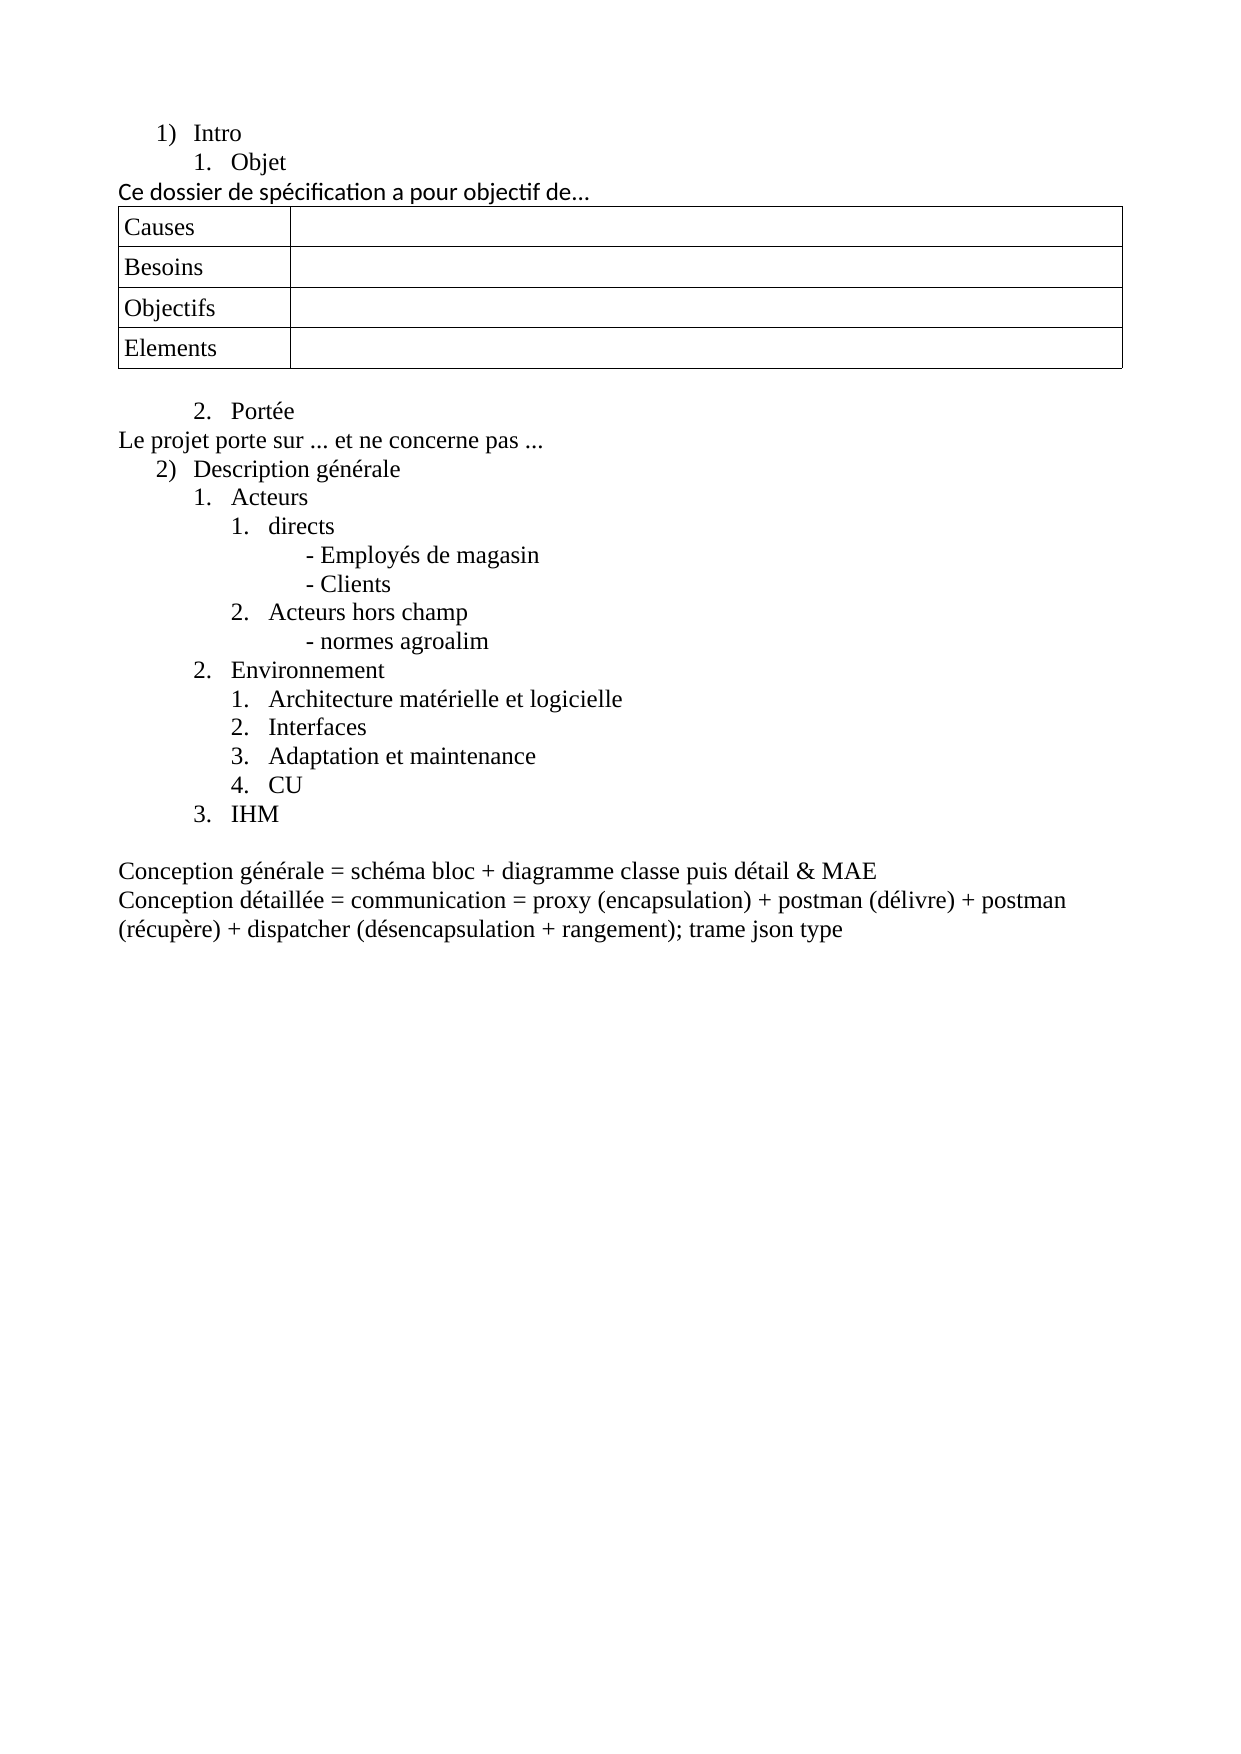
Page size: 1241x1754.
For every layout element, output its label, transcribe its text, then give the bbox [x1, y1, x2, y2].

table_cell Besoins [119, 247, 290, 287]
list Intro [156, 118, 1122, 147]
list directs [231, 511, 1122, 540]
table_cell Elements [119, 328, 290, 367]
list Acteurs hors champ [231, 597, 1122, 626]
list Description générale [156, 454, 1122, 482]
table_cell [291, 328, 1122, 367]
table_cell [291, 247, 1122, 287]
list CU [231, 770, 1122, 799]
list Objet [193, 147, 1122, 176]
list Architecture matérielle et logicielle [231, 684, 1122, 712]
table_header Causes [119, 207, 290, 246]
list Interfaces [231, 712, 1122, 741]
table_cell Objectifs [119, 288, 290, 327]
table_header [291, 207, 1122, 246]
text Ce dossier de spécification a pour objectif de... [118, 176, 1122, 206]
list - Clients [268, 569, 1122, 597]
list IHM [193, 799, 1122, 827]
text Conception générale = schéma bloc + diagramme classe puis détail & MAE [118, 856, 1122, 885]
list Acteurs [193, 482, 1122, 511]
list Portée [193, 396, 1122, 425]
text Le projet porte sur ... et ne concerne pas ... [118, 425, 1122, 454]
list Adaptation et maintenance [231, 741, 1122, 770]
list - Employés de magasin [268, 540, 1122, 569]
table_cell [291, 288, 1122, 327]
text Conception détaillée = communication = proxy (encapsulation) + postman (délivre) + postman (récupère) + dispatcher (désencapsulation + rangement); trame json type [118, 885, 1122, 942]
list Environnement [193, 655, 1122, 684]
list - normes agroalim [268, 626, 1122, 655]
